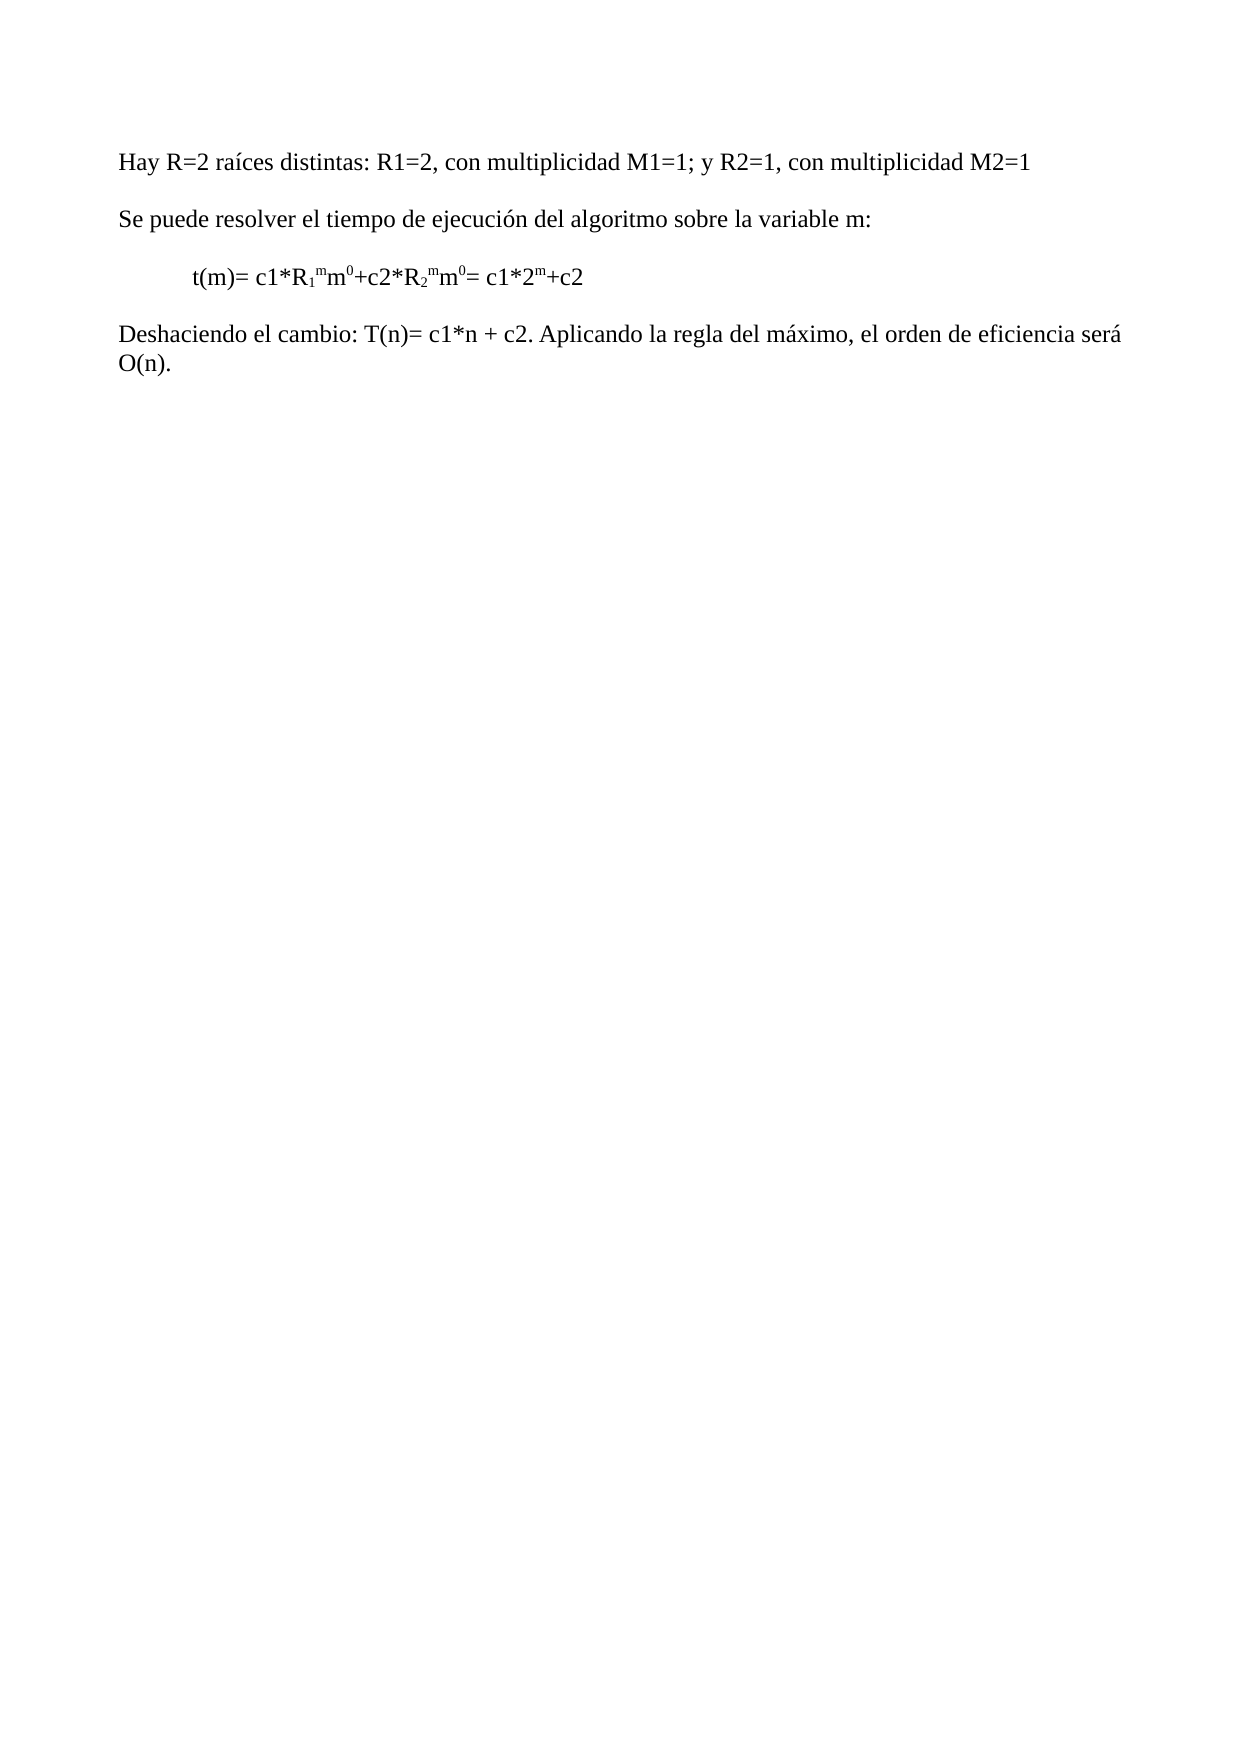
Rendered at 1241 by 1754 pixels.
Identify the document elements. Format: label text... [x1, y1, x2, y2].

text Hay R=2 raíces distintas: R1=2, con multiplicidad M1=1; y R2=1, con multiplicidad M2=1 [118, 147, 1122, 176]
text t(m)= c1*R1mm0+c2*R2mm0= c1*2m+c2 [118, 262, 1122, 291]
text Se puede resolver el tiempo de ejecución del algoritmo sobre la variable m: [118, 204, 1122, 233]
text Deshaciendo el cambio: T(n)= c1*n + c2. Aplicando la regla del máximo, el orden de eficiencia será O(n). [118, 319, 1122, 377]
